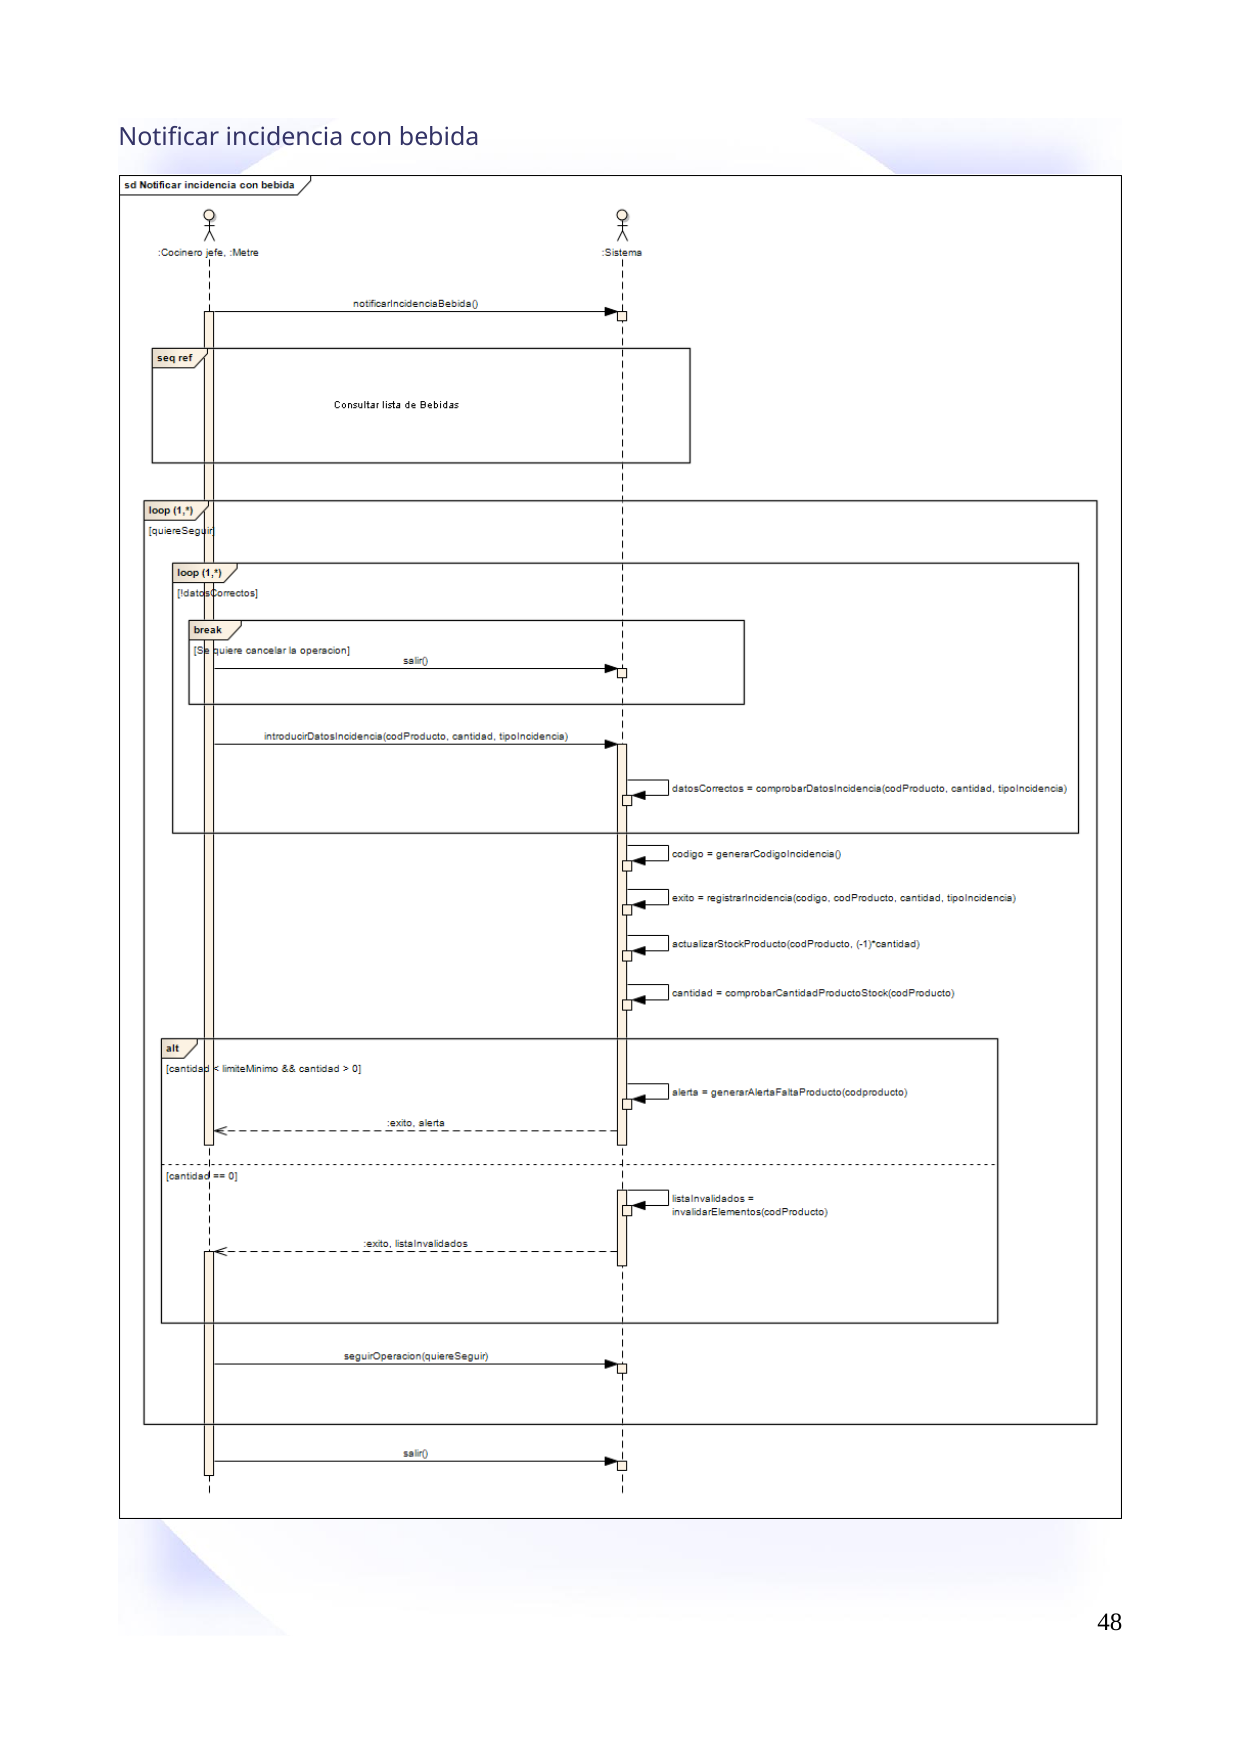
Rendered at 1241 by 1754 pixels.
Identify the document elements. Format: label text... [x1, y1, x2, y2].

picture [118, 152, 1122, 1636]
subtitle Notificar incidencia con bebida [118, 118, 1122, 152]
